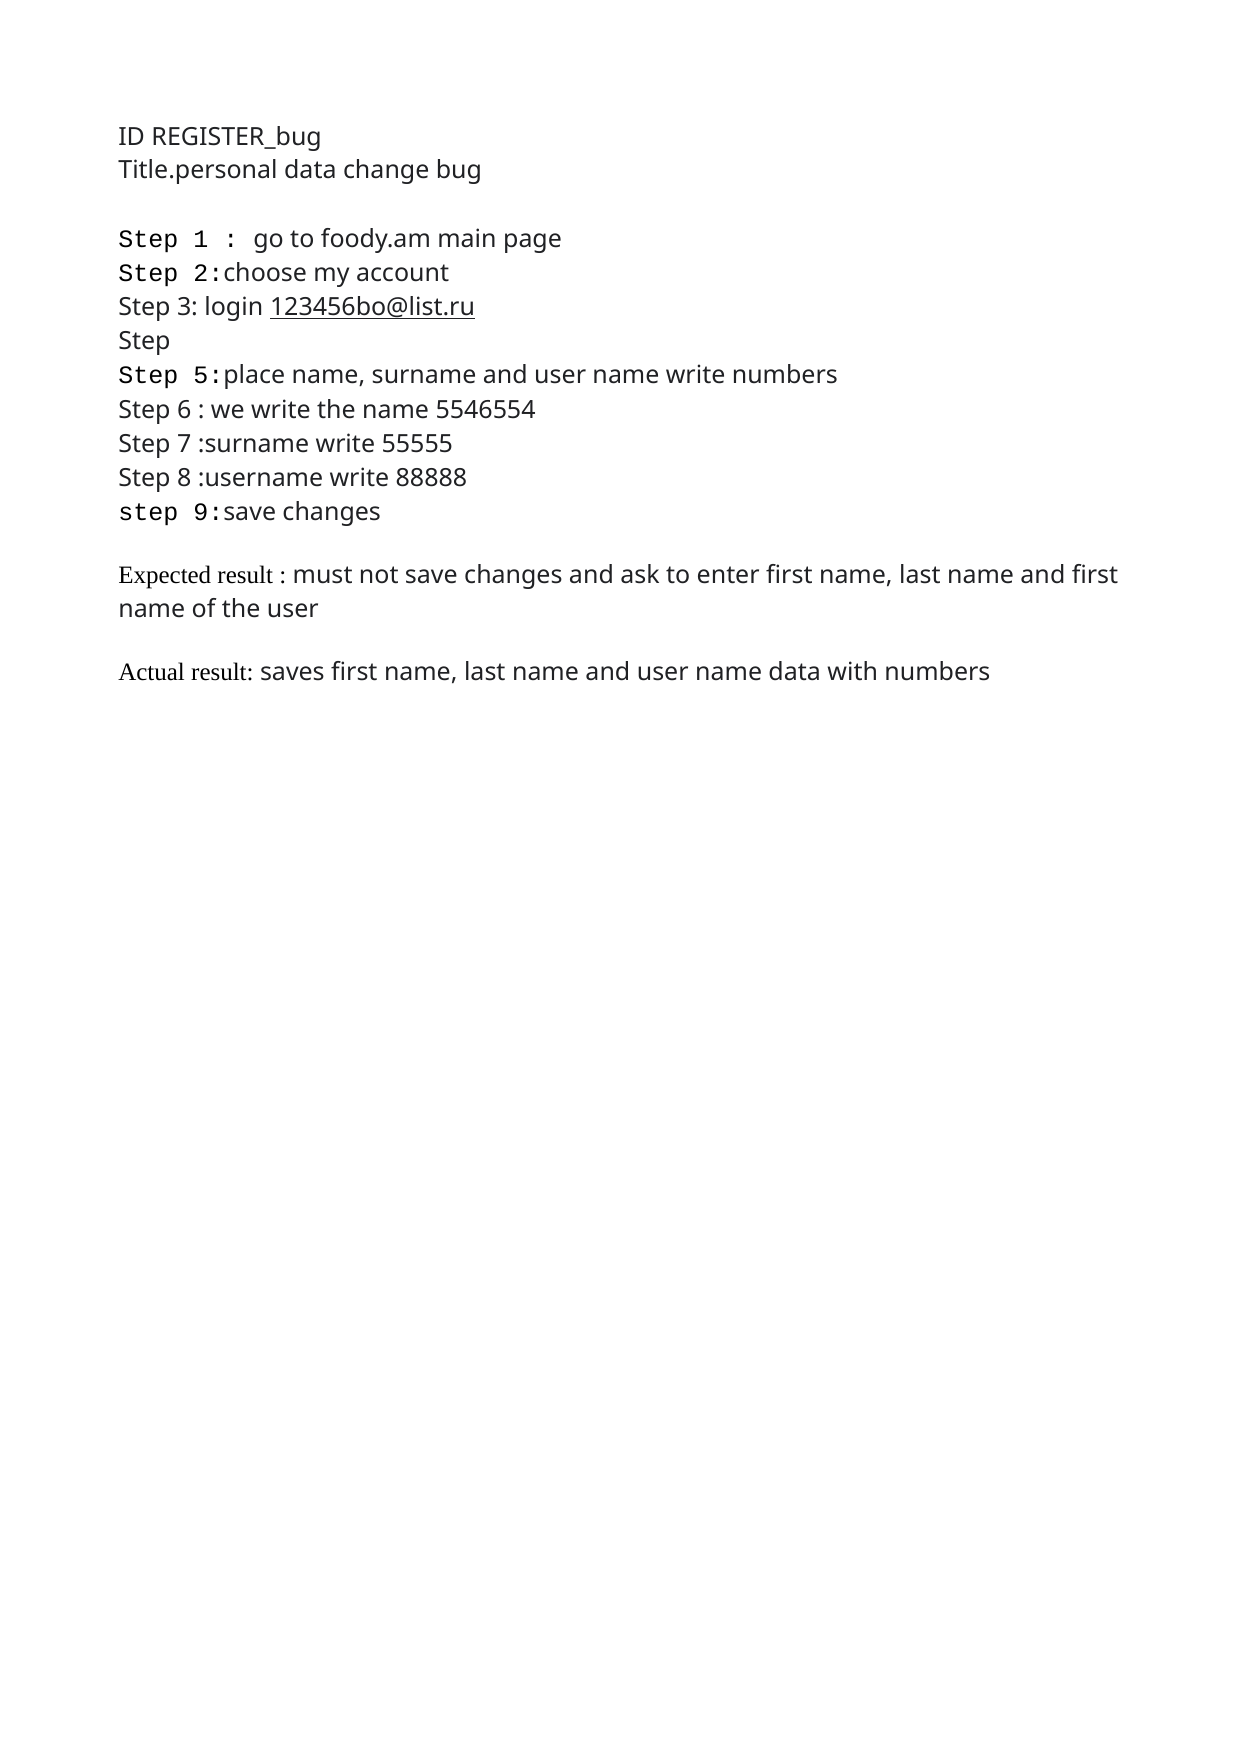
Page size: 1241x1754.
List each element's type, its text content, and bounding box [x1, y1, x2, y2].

text Step 3: login 123456bo@list.ru [118, 289, 1122, 323]
text Step 6 : we write the name 5546554 [118, 391, 1122, 425]
text Step 2:choose my account [118, 254, 1122, 289]
text Step 8 :username write 88888 [118, 459, 1122, 493]
text Step [118, 323, 1122, 357]
text Step 7 :surname write 55555 [118, 425, 1122, 459]
text Actual result: saves first name, last name and user name data with numbers [118, 653, 1122, 687]
text Step 5:place name, surname and user name write numbers [118, 357, 1122, 391]
text Title.personal data change bug [118, 152, 1122, 186]
text Expected result : must not save changes and ask to enter first name, last name and first name of the user [118, 556, 1122, 624]
text step 9:save changes [118, 493, 1122, 528]
text ID REGISTER_bug [118, 118, 1122, 152]
text Step 1 : go to foody.am main page [118, 220, 1122, 254]
